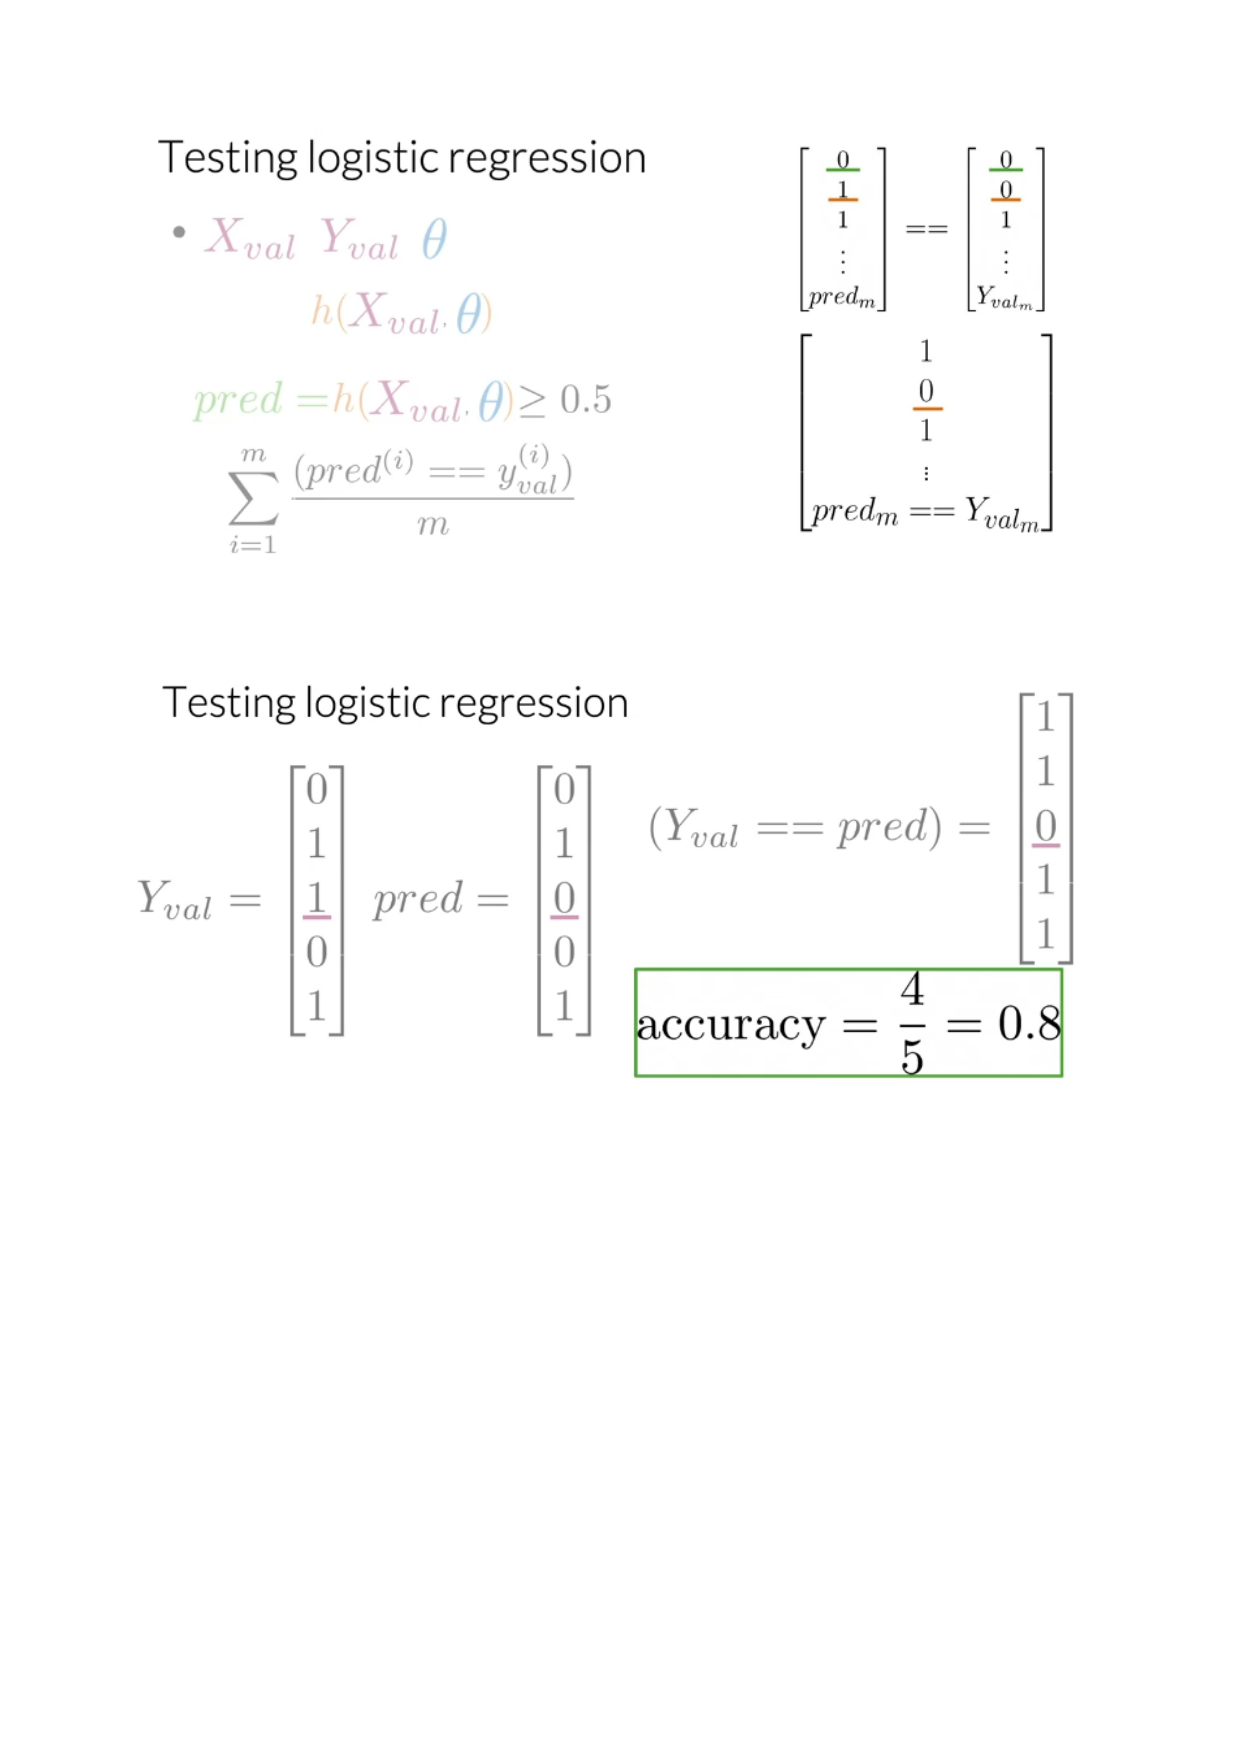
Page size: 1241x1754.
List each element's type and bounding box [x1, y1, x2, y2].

picture [118, 660, 1123, 1098]
picture [118, 118, 1123, 574]
